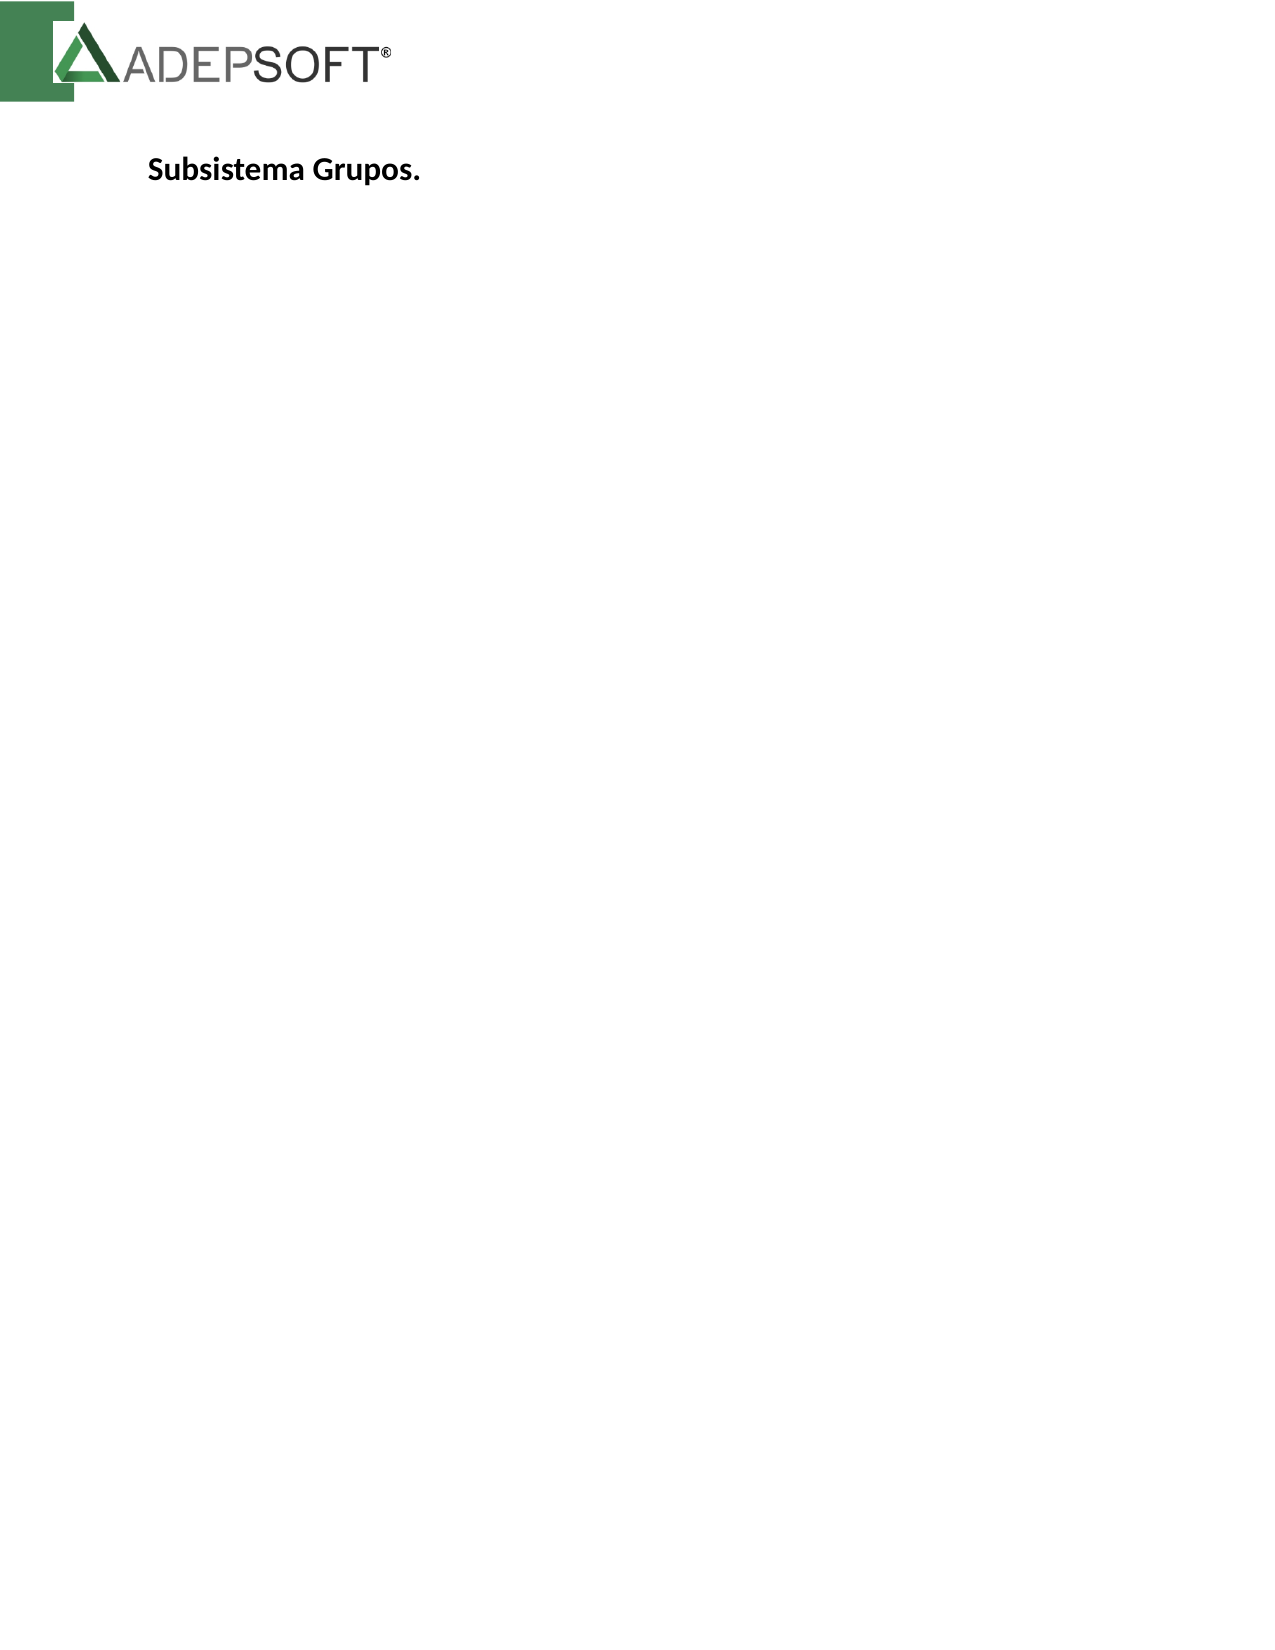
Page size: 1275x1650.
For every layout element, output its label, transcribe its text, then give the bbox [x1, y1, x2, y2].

text Subsistema Grupos. [148, 148, 1127, 188]
picture [53, 21, 392, 83]
